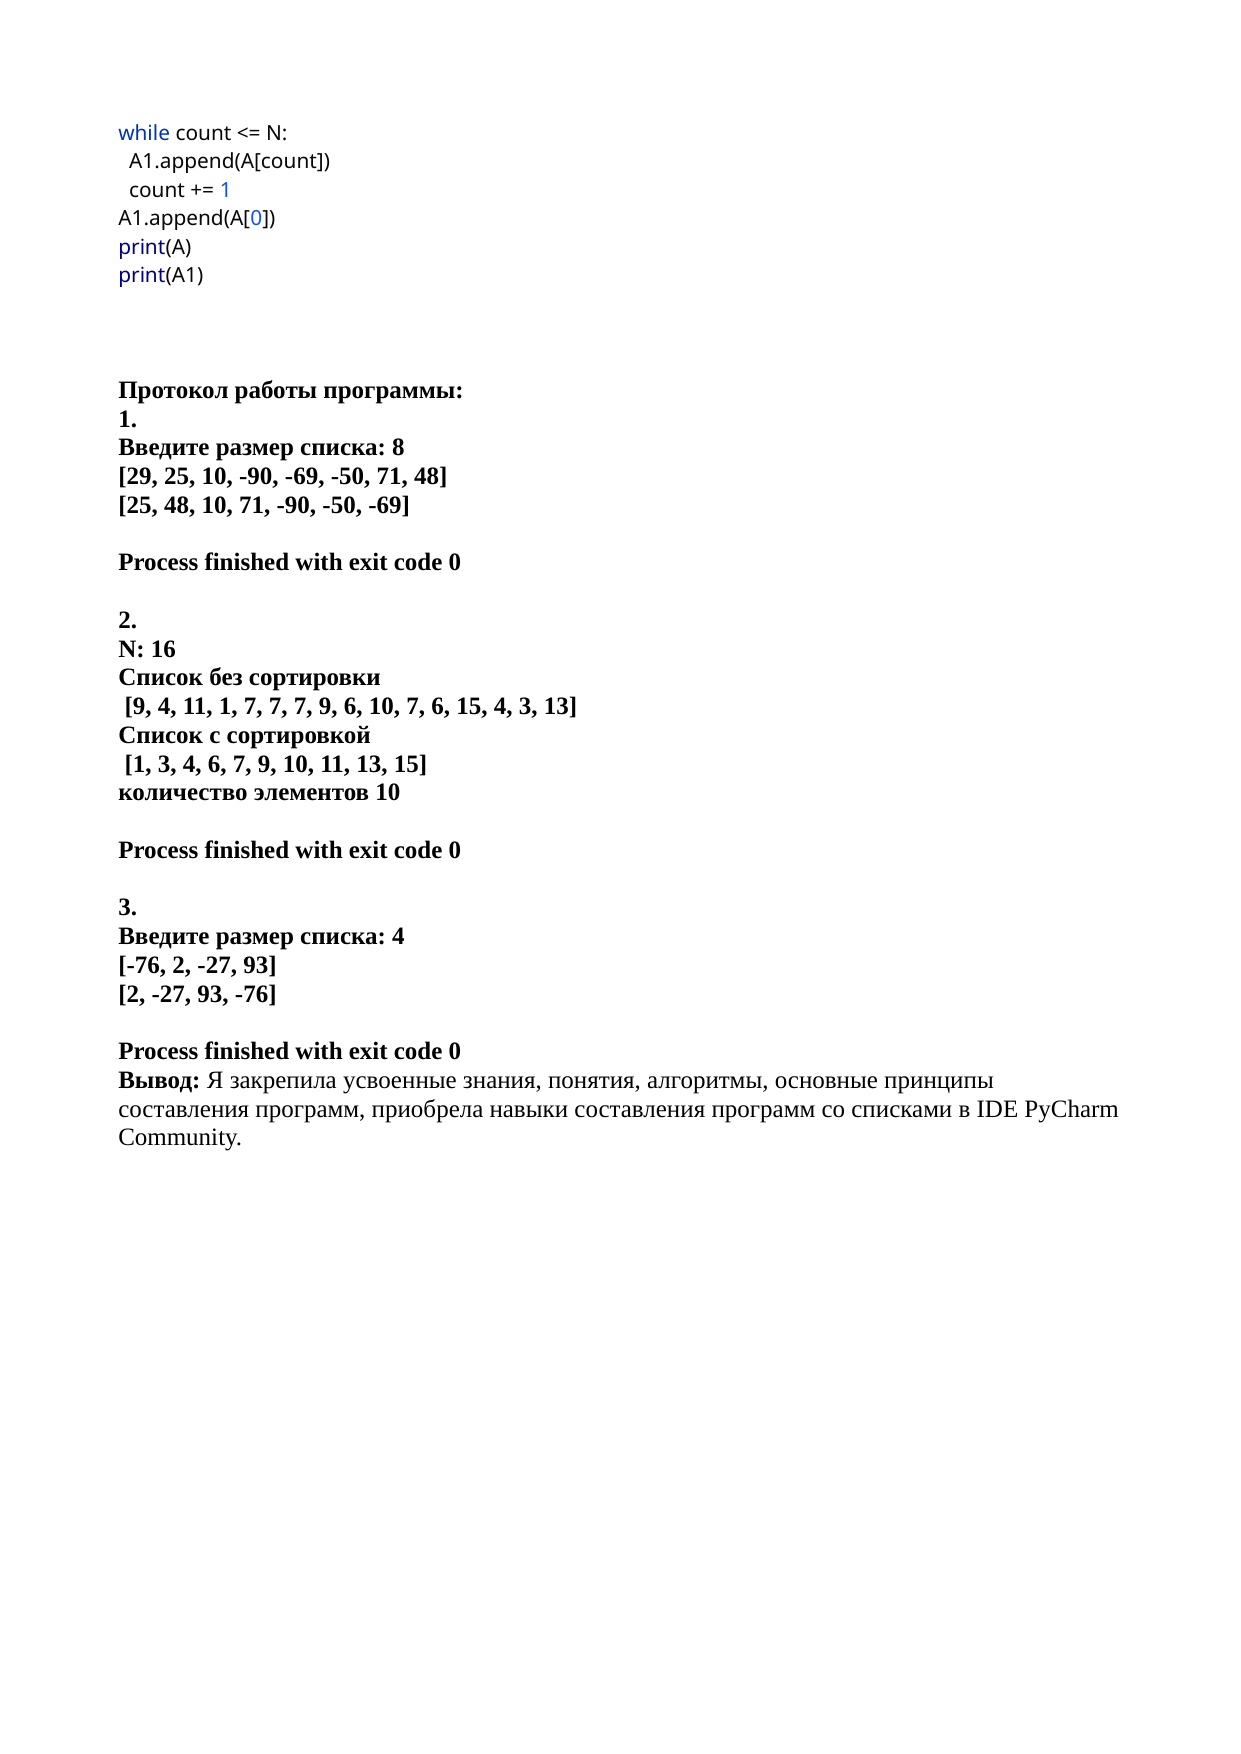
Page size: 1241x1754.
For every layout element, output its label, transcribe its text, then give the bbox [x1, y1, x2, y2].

text [1, 3, 4, 6, 7, 9, 10, 11, 13, 15] [118, 749, 1122, 777]
text [9, 4, 11, 1, 7, 7, 7, 9, 6, 10, 7, 6, 15, 4, 3, 13] [118, 691, 1122, 720]
text Process finished with exit code 0 [118, 547, 1122, 576]
text while count <= N: A1.append(A[count]) count += 1 A1.append(A[0]) print(A) print(A1) [118, 118, 1122, 289]
text Протокол работы программы: [118, 375, 1122, 404]
text Список с сортировкой [118, 720, 1122, 749]
text Введите размер списка: 8 [118, 432, 1122, 461]
text 1. [118, 404, 1122, 432]
text [29, 25, 10, -90, -69, -50, 71, 48] [118, 461, 1122, 490]
text [25, 48, 10, 71, -90, -50, -69] [118, 490, 1122, 519]
text Введите размер списка: 4 [118, 921, 1122, 950]
text 2. [118, 605, 1122, 634]
text количество элементов 10 [118, 777, 1122, 806]
text Process finished with exit code 0 [118, 1036, 1122, 1065]
text [2, -27, 93, -76] [118, 979, 1122, 1007]
text 3. [118, 892, 1122, 921]
text Вывод: Я закрепила усвоенные знания, понятия, алгоритмы, основные принципы составления программ, приобрела навыки составления программ со списками в IDE PyCharm Community. [118, 1065, 1122, 1151]
text N: 16 [118, 634, 1122, 662]
text Список без сортировки [118, 662, 1122, 691]
text Process finished with exit code 0 [118, 835, 1122, 864]
text [-76, 2, -27, 93] [118, 950, 1122, 979]
